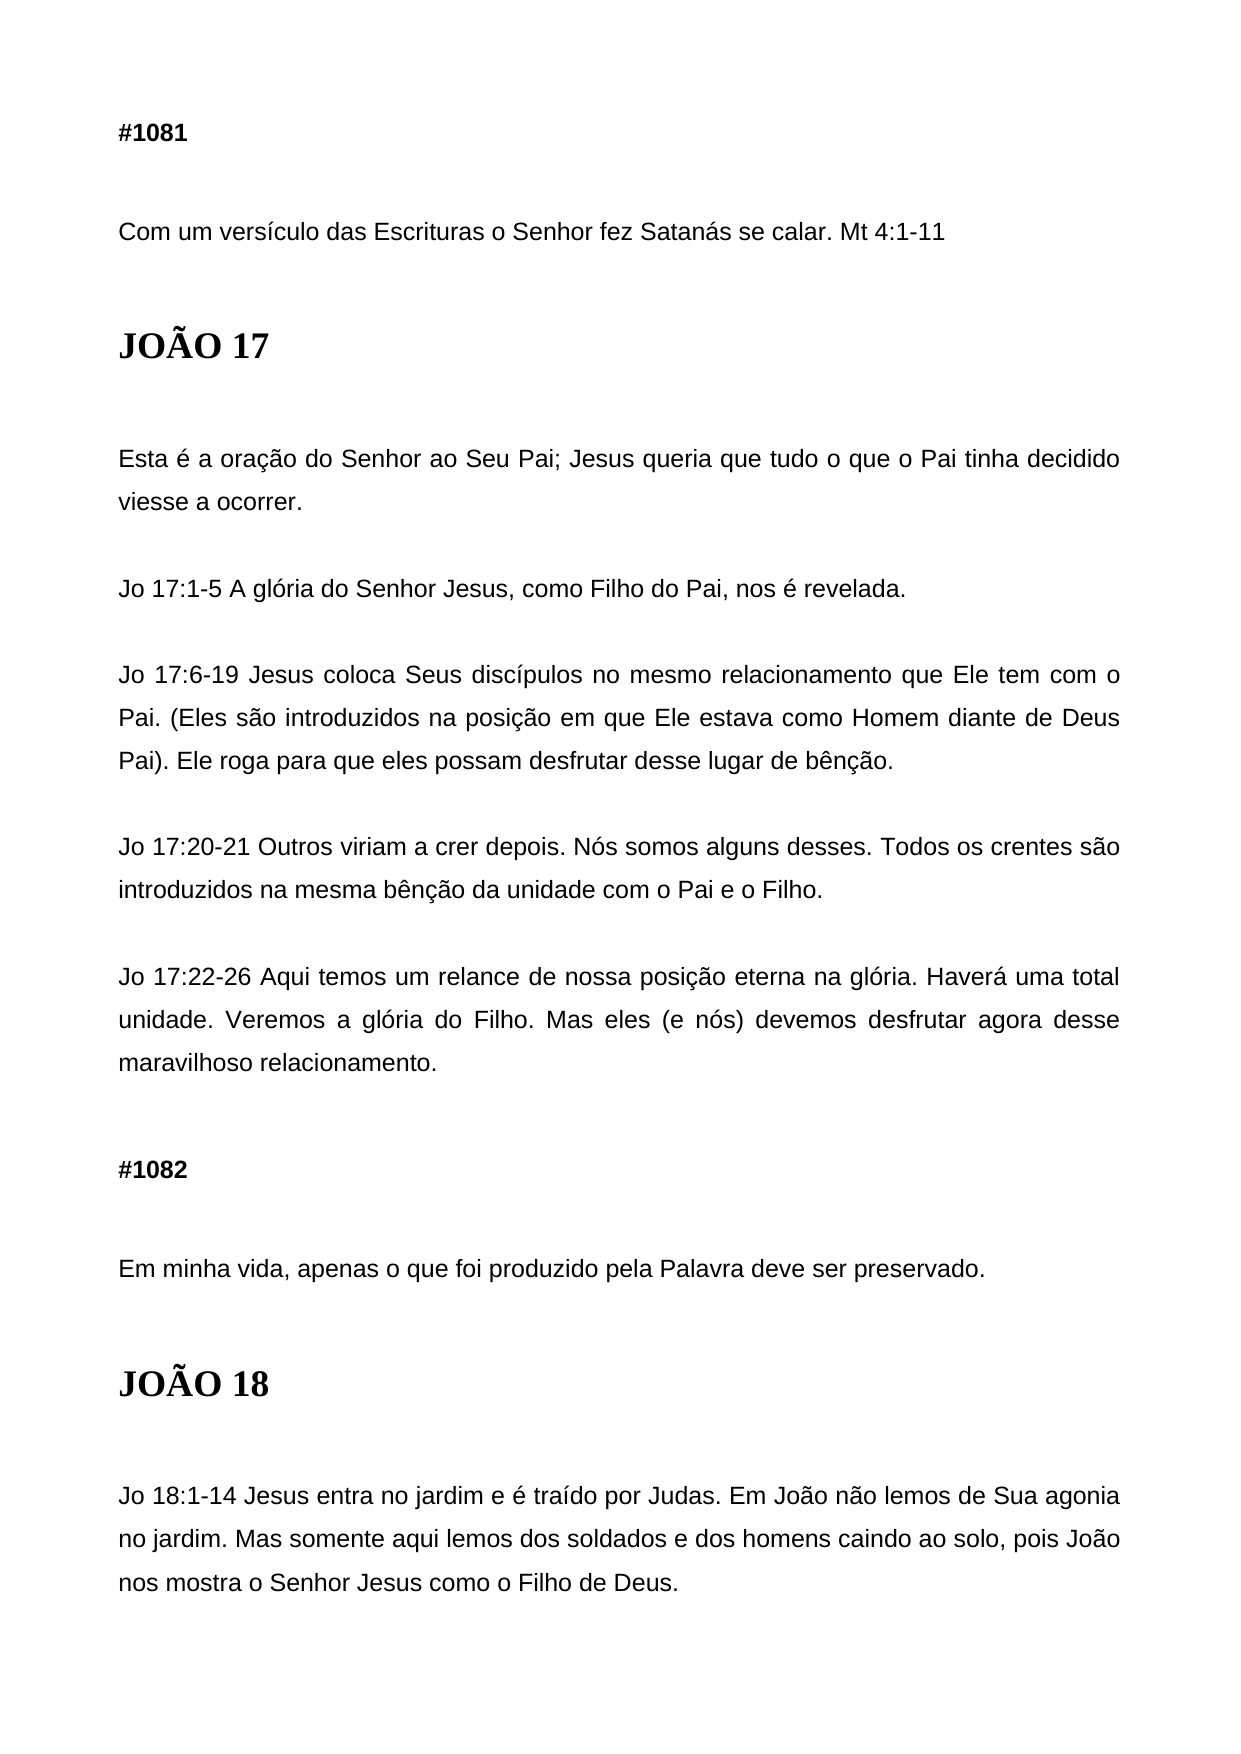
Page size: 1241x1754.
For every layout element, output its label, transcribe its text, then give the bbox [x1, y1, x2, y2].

text Jo 17:22-26 Aqui temos um relance de nossa posição eterna na glória. Haverá uma total unidade. Veremos a glória do Filho. Mas eles (e nós) devemos desfrutar agora desse maravilhoso relacionamento. [118, 962, 1122, 1077]
subtitle #1081 [118, 118, 1122, 147]
text Jo 18:1-14 Jesus entra no jardim e é traído por Judas. Em João não lemos de Sua agonia no jardim. Mas somente aqui lemos dos soldados e dos homens caindo ao solo, pois João nos mostra o Senhor Jesus como o Filho de Deus. [118, 1481, 1122, 1596]
text Jo 17:20-21 Outros viriam a crer depois. Nós somos alguns desses. Todos os crentes são introduzidos na mesma bênção da unidade com o Pai e o Filho. [118, 832, 1122, 904]
subtitle JOÃO 17 [118, 324, 1122, 367]
text Esta é a oração do Senhor ao Seu Pai; Jesus queria que tudo o que o Pai tinha decidido viesse a ocorrer. [118, 444, 1122, 516]
text Jo 17:1-5 A glória do Senhor Jesus, como Filho do Pai, nos é revelada. [118, 574, 1122, 602]
subtitle #1082 [118, 1155, 1122, 1184]
text Jo 17:6-19 Jesus coloca Seus discípulos no mesmo relacionamento que Ele tem com o Pai. (Eles são introduzidos na posição em que Ele estava como Homem diante de Deus Pai). Ele roga para que eles possam desfrutar desse lugar de bênção. [118, 660, 1122, 775]
subtitle JOÃO 18 [118, 1361, 1122, 1404]
text Em minha vida, apenas o que foi produzido pela Palavra deve ser preservado. [118, 1254, 1122, 1283]
text Com um versículo das Escrituras o Senhor fez Satanás se calar. Mt 4:1-11 [118, 217, 1122, 246]
